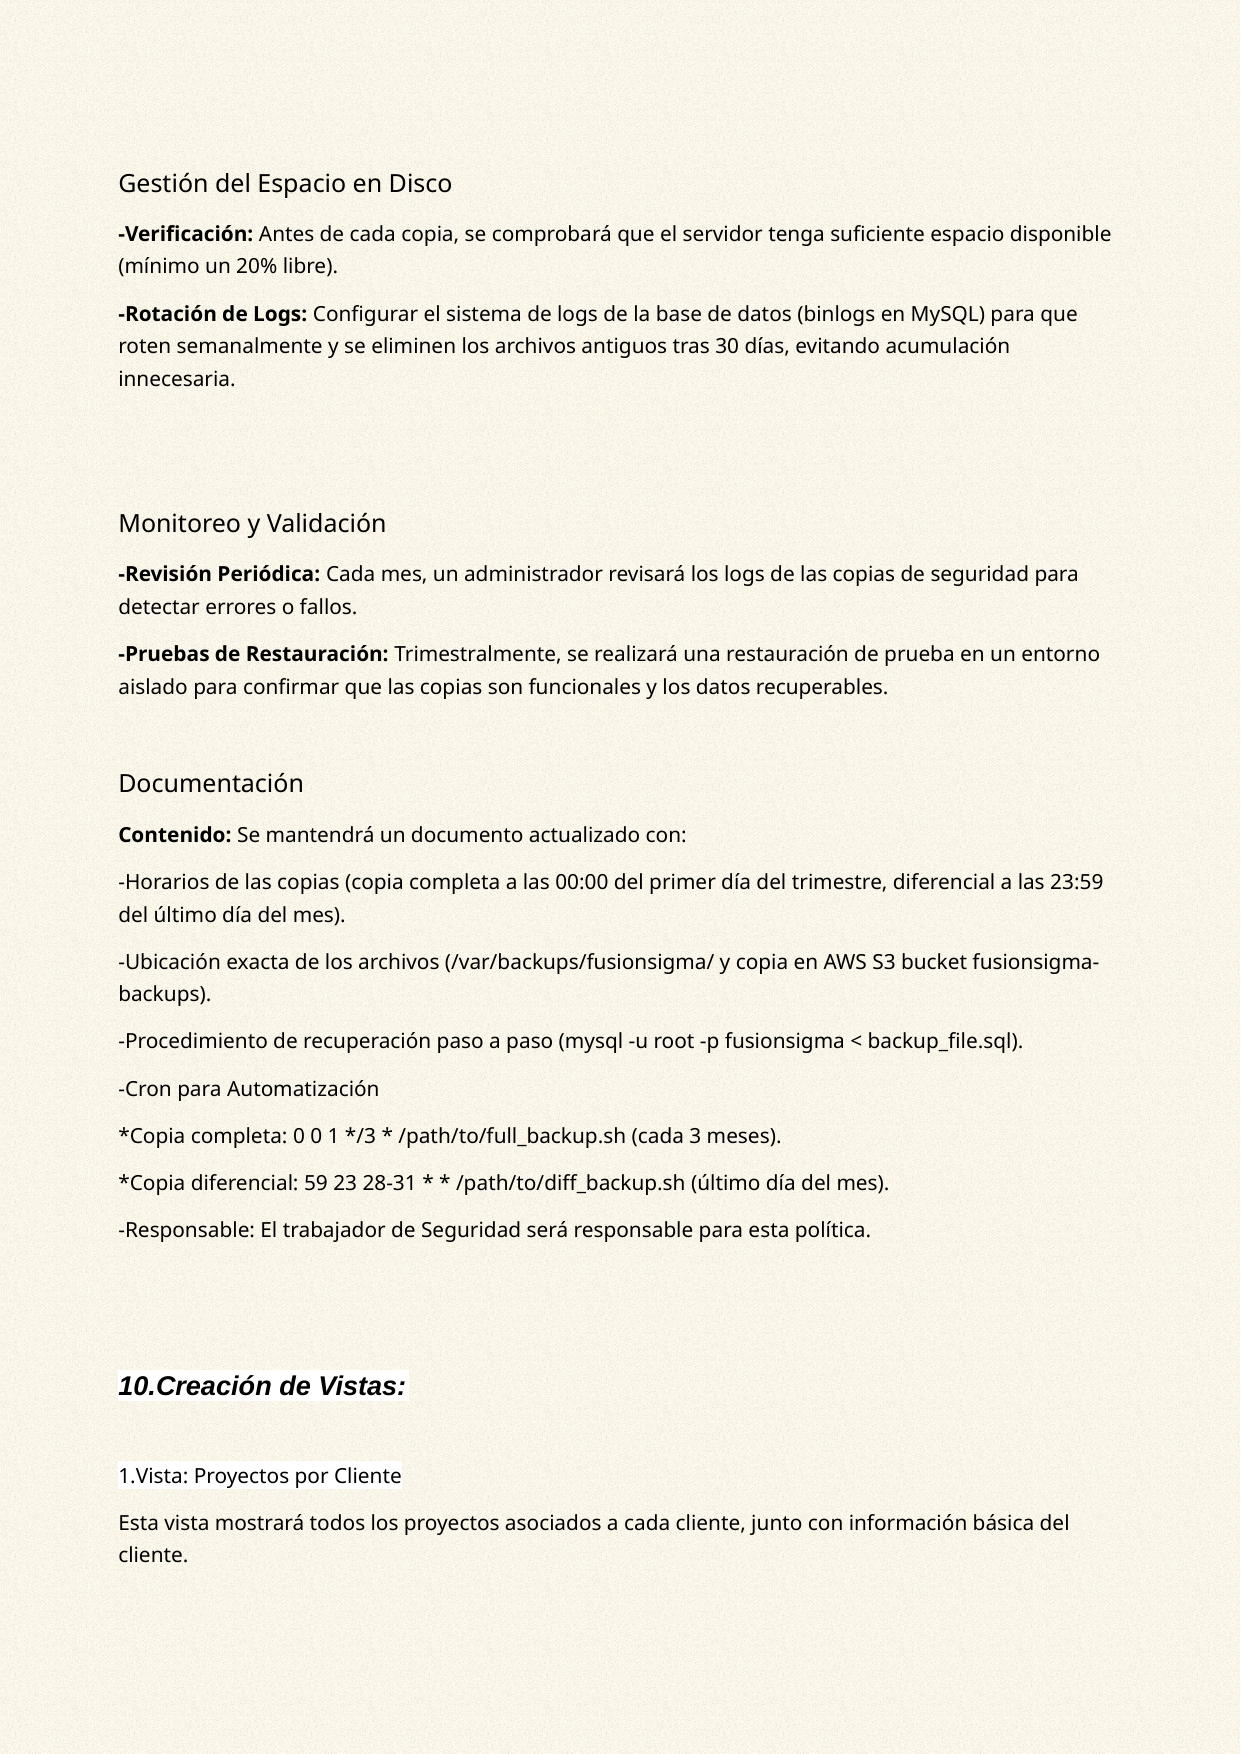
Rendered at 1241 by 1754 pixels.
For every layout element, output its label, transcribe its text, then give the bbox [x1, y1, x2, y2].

text -Procedimiento de recuperación paso a paso (mysql -u root -p fusionsigma < backup_file.sql). [118, 1027, 1122, 1055]
text Documentación [118, 766, 1122, 800]
text Monitoreo y Validación [118, 506, 1122, 540]
subtitle 10.Creación de Vistas: [118, 1369, 1122, 1401]
text -Revisión Periódica: Cada mes, un administrador revisará los logs de las copias de seguridad para detectar errores o fallos. [118, 559, 1122, 620]
text Contenido: Se mantendrá un documento actualizado con: [118, 820, 1122, 848]
text -Verificación: Antes de cada copia, se comprobará que el servidor tenga suficiente espacio disponible (mínimo un 20% libre). [118, 219, 1122, 280]
text -Responsable: El trabajador de Seguridad será responsable para esta política. [118, 1215, 1122, 1244]
picture [0, 0, 1241, 1754]
text -Pruebas de Restauración: Trimestralmente, se realizará una restauración de prueba en un entorno aislado para confirmar que las copias son funcionales y los datos recuperables. [118, 639, 1122, 700]
text -Ubicación exacta de los archivos (/var/backups/fusionsigma/ y copia en AWS S3 bucket fusionsigma-backups). [118, 947, 1122, 1008]
text Esta vista mostrará todos los proyectos asociados a cada cliente, junto con información básica del cliente. [118, 1508, 1122, 1569]
text -Rotación de Logs: Configurar el sistema de logs de la base de datos (binlogs en MySQL) para que roten semanalmente y se eliminen los archivos antiguos tras 30 días, evitando acumulación innecesaria. [118, 299, 1122, 392]
text -Cron para Automatización [118, 1074, 1122, 1102]
text *Copia completa: 0 0 1 */3 * /path/to/full_backup.sh (cada 3 meses). [118, 1121, 1122, 1149]
text 1.Vista: Proyectos por Cliente [118, 1461, 1122, 1489]
text Gestión del Espacio en Disco [118, 165, 1122, 199]
text -Horarios de las copias (copia completa a las 00:00 del primer día del trimestre, diferencial a las 23:59 del último día del mes). [118, 867, 1122, 928]
text *Copia diferencial: 59 23 28-31 * * /path/to/diff_backup.sh (último día del mes). [118, 1168, 1122, 1197]
